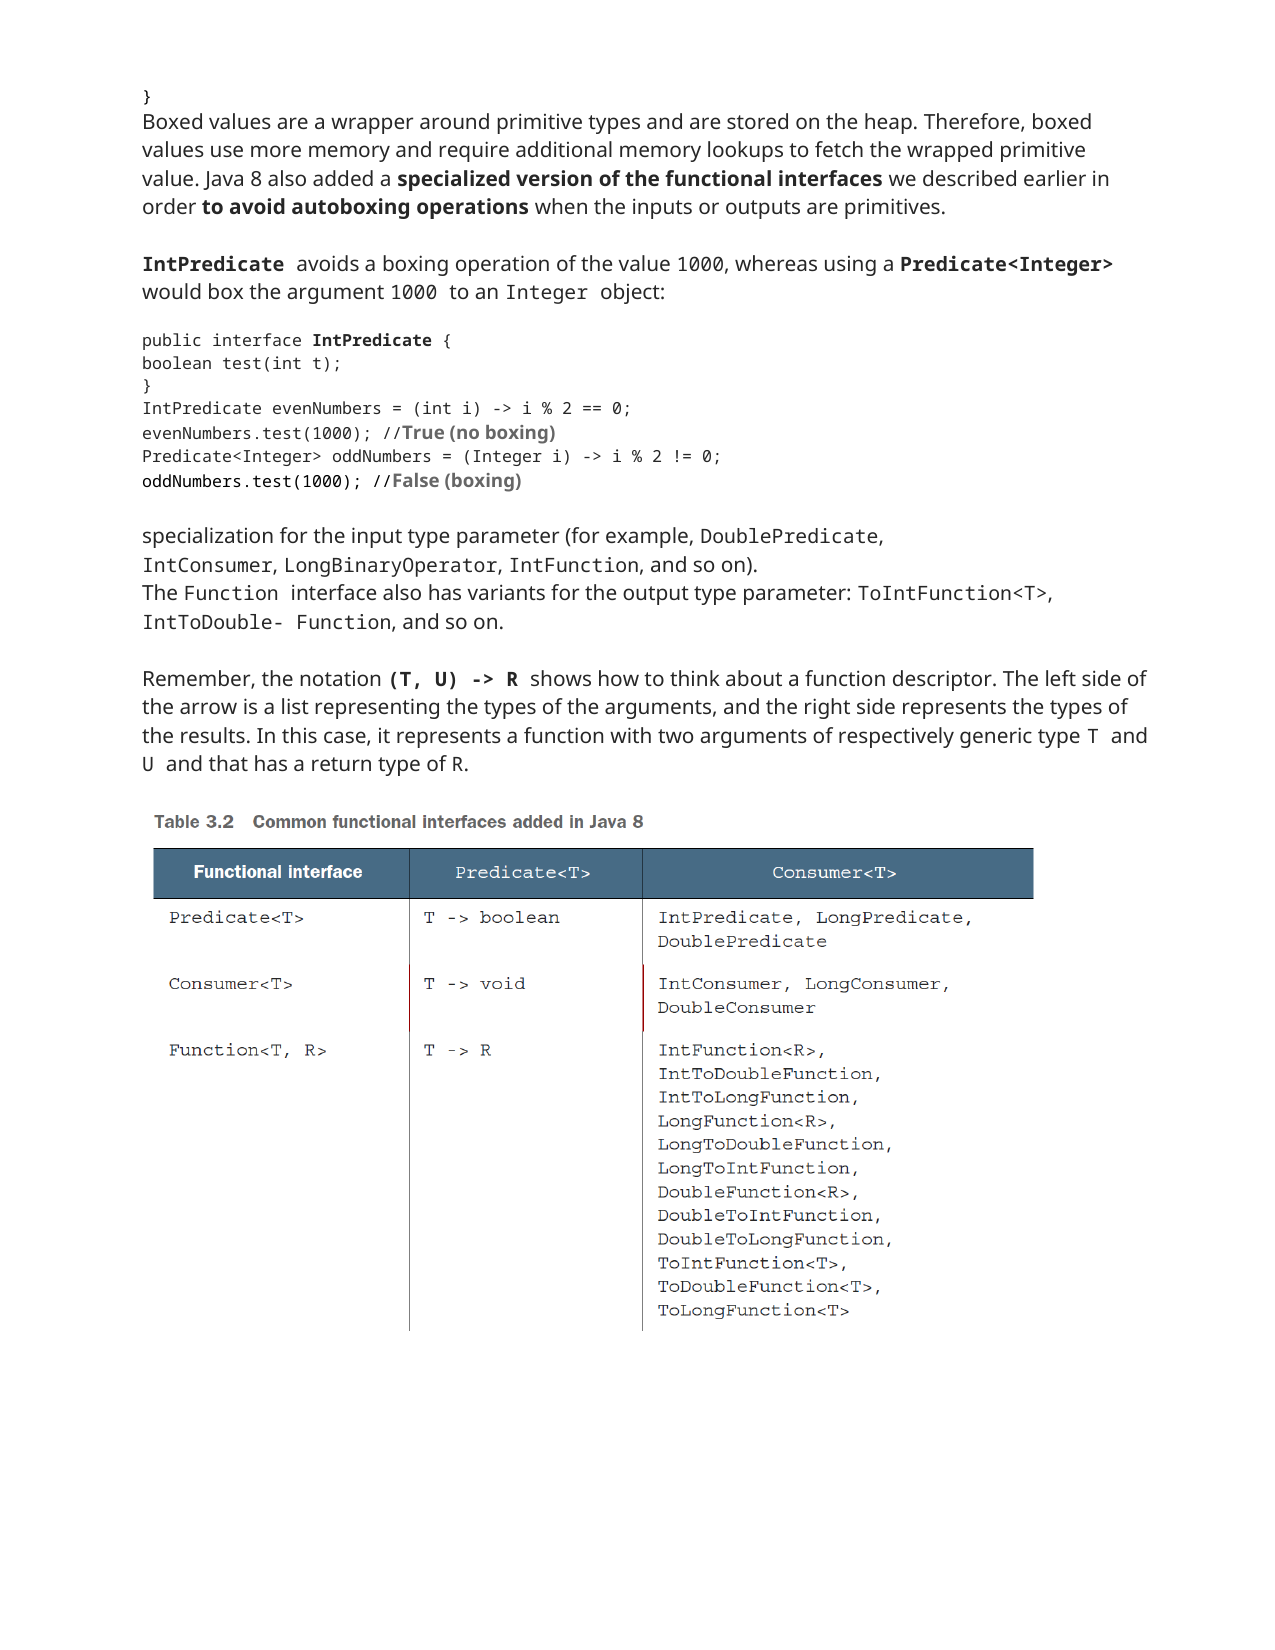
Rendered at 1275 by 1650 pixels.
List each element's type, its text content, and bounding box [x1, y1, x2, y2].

text } [142, 84, 1149, 107]
text specialization for the input type parameter (for example, DoublePredicate, [142, 522, 1149, 550]
text evenNumbers.test(1000); //True (no boxing) [142, 419, 1149, 445]
text IntConsumer, LongBinaryOperator, IntFunction, and so on). [142, 550, 1149, 578]
text } [142, 374, 1149, 397]
text Remember, the notation (T, U) -> R shows how to think about a function descriptor. The left side of the arrow is a list representing the types of the arguments, and the right side represents the types of the results. In this case, it represents a function with two arguments of respectively generic type T and U and that has a return type of R. [142, 664, 1149, 778]
text The Function interface also has variants for the output type parameter: ToIntFunction<T>, IntToDouble- Function, and so on. [142, 578, 1149, 635]
text Predicate<Integer> oddNumbers = (Integer i) -> i % 2 != 0; [142, 445, 1149, 468]
text Boxed values are a wrapper around primitive types and are stored on the heap. Therefore, boxed values use more memory and require additional memory lookups to fetch the wrapped primitive value. Java 8 also added a specialized version of the functional interfaces we described earlier in order to avoid autoboxing operations when the inputs or outputs are primitives. [142, 107, 1149, 221]
text boolean test(int t); [142, 351, 1149, 374]
text IntPredicate evenNumbers = (int i) -> i % 2 == 0; [142, 397, 1149, 419]
text public interface IntPredicate { [142, 329, 1149, 351]
text IntPredicate avoids a boxing operation of the value 1000, whereas using a Predicate<Integer> would box the argument 1000 to an Integer object: [142, 249, 1149, 306]
text oddNumbers.test(1000); //False (boxing) [142, 468, 1149, 493]
